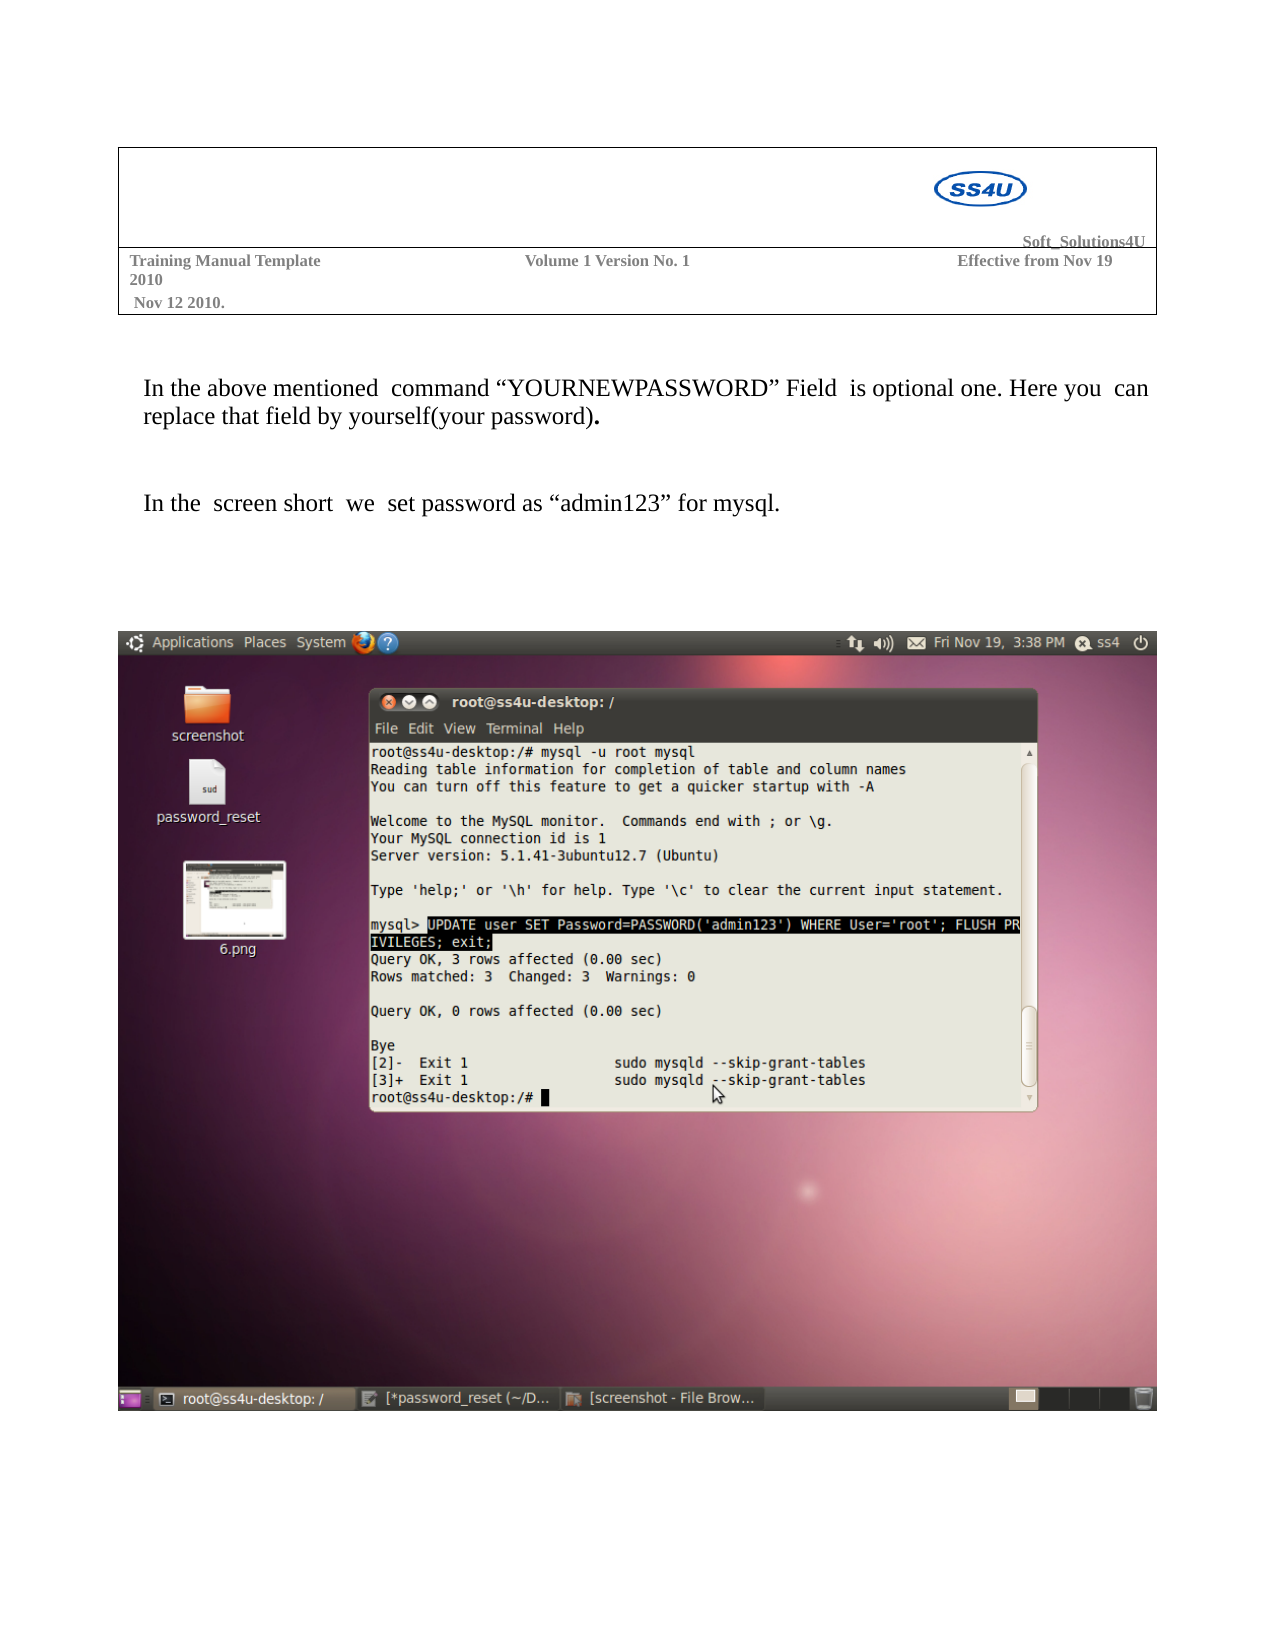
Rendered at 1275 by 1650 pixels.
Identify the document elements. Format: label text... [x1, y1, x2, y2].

text replace that field by yourself(your password). [118, 401, 1157, 430]
text In the above mentioned command “YOURNEWPASSWORD” Field is optional one. Here you can [118, 373, 1157, 401]
table_cell Training Manual Template Volume 1 Version No. 1 Effective from Nov 19 2010 Nov 12 2010. [119, 248, 1156, 314]
picture [925, 169, 1117, 207]
text In the screen short we set password as “admin123” for mysql. [118, 488, 1157, 516]
picture [118, 631, 1157, 1411]
table_header Soft_Solutions4U Quality System Procedure [119, 148, 1156, 247]
